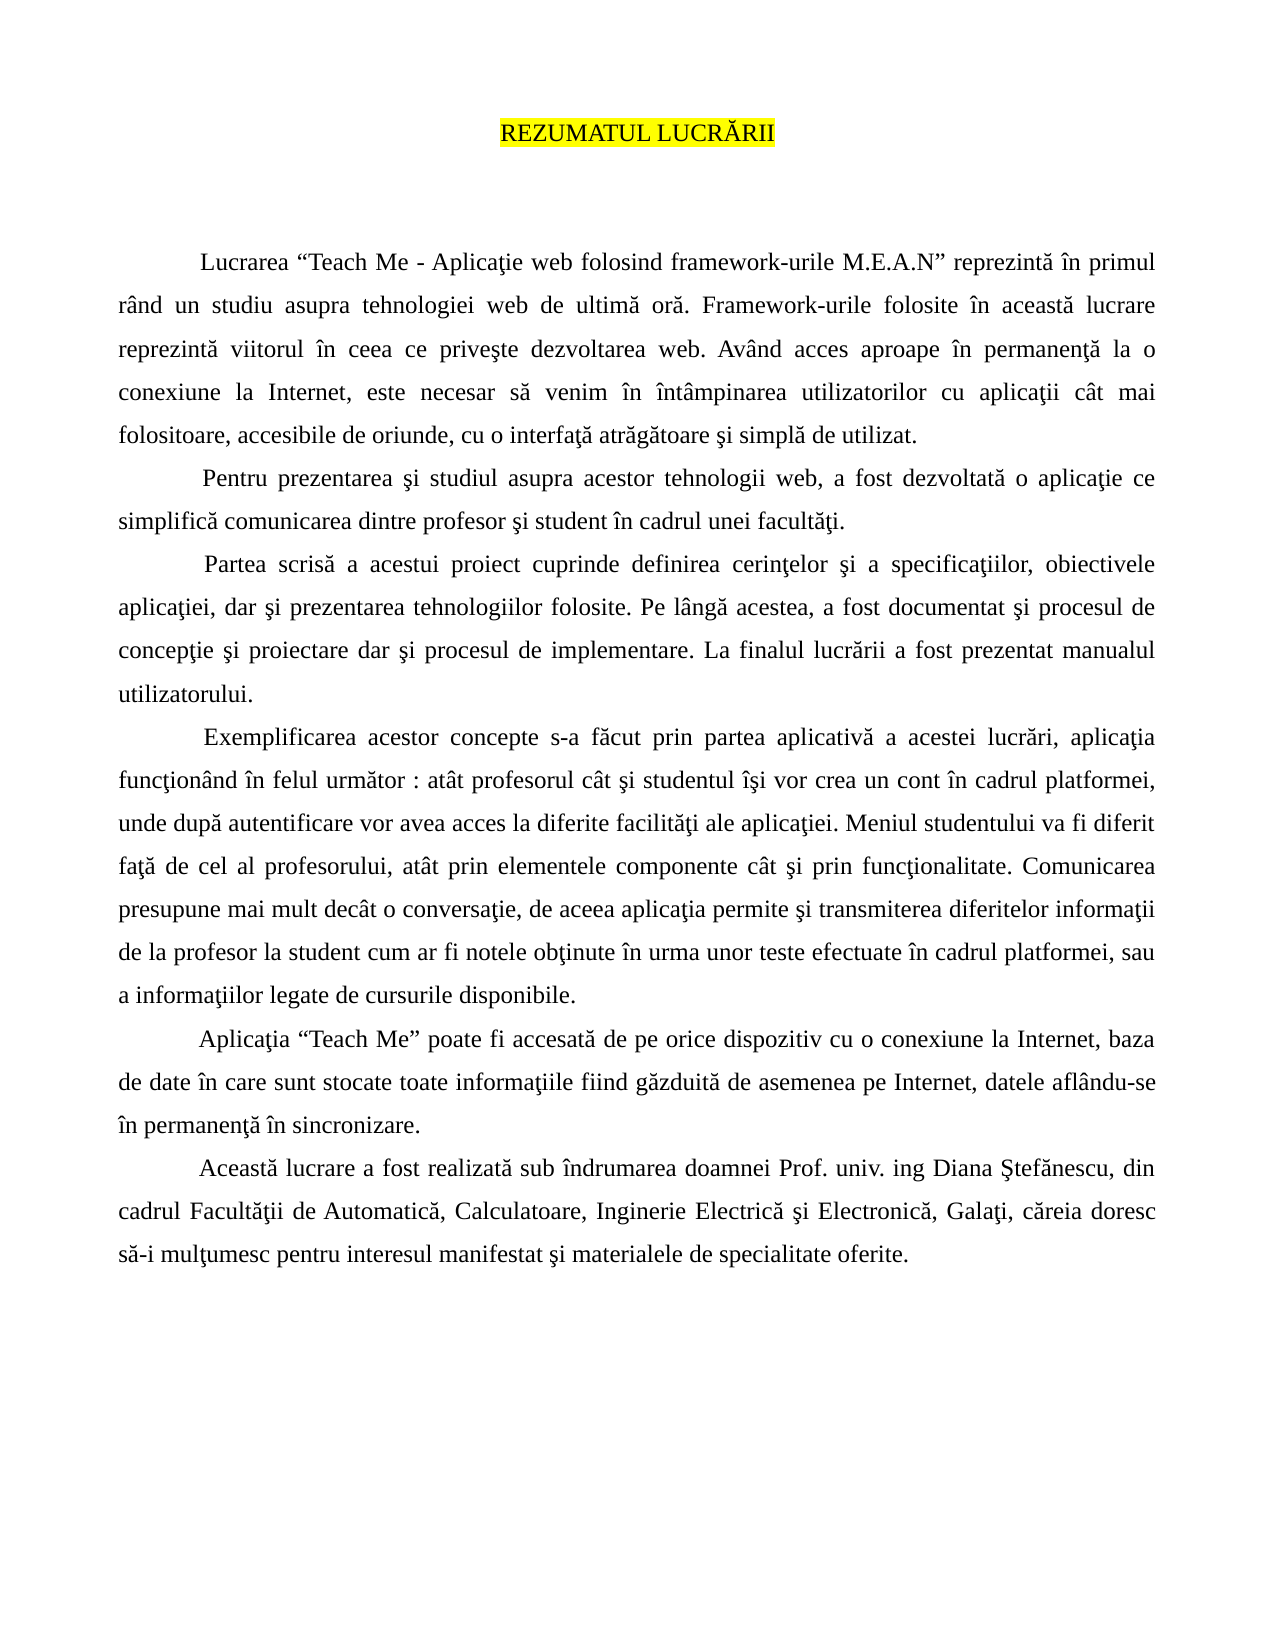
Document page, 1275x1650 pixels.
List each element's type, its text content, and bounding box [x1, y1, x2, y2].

text REZUMATUL LUCRĂRII [118, 118, 1157, 147]
text Pentru prezentarea şi studiul asupra acestor tehnologii web, a fost dezvoltată o aplicaţie ce simplifică comunicarea dintre profesor şi student în cadrul unei facultăţi. [118, 463, 1157, 535]
text Lucrarea “Teach Me - Aplicaţie web folosind framework-urile M.E.A.N” reprezintă în primul rând un studiu asupra tehnologiei web de ultimă oră. Framework-urile folosite în această lucrare reprezintă viitorul în ceea ce priveşte dezvoltarea web. Având acces aproape în permanenţă la o conexiune la Internet, este necesar să venim în întâmpinarea utilizatorilor cu aplicaţii cât mai folositoare, accesibile de oriunde, cu o interfaţă atrăgătoare şi simplă de utilizat. [118, 247, 1157, 449]
text Această lucrare a fost realizată sub îndrumarea doamnei Prof. univ. ing Diana Ştefănescu, din cadrul Facultăţii de Automatică, Calculatoare, Inginerie Electrică şi Electronică, Galaţi, căreia doresc să-i mulţumesc pentru interesul manifestat şi materialele de specialitate oferite. [118, 1153, 1157, 1268]
text Partea scrisă a acestui proiect cuprinde definirea cerinţelor şi a specificaţiilor, obiectivele aplicaţiei, dar şi prezentarea tehnologiilor folosite. Pe lângă acestea, a fost documentat şi procesul de concepţie şi proiectare dar şi procesul de implementare. La finalul lucrării a fost prezentat manualul utilizatorului. [118, 549, 1157, 707]
text Aplicaţia “Teach Me” poate fi accesată de pe orice dispozitiv cu o conexiune la Internet, baza de date în care sunt stocate toate informaţiile fiind găzduită de asemenea pe Internet, datele aflându-se în permanenţă în sincronizare. [118, 1024, 1157, 1139]
text Exemplificarea acestor concepte s-a făcut prin partea aplicativă a acestei lucrări, aplicaţia funcţionând în felul următor : atât profesorul cât şi studentul îşi vor crea un cont în cadrul platformei, unde după autentificare vor avea acces la diferite facilităţi ale aplicaţiei. Meniul studentului va fi diferit faţă de cel al profesorului, atât prin elementele componente cât şi prin funcţionalitate. Comunicarea presupune mai mult decât o conversaţie, de aceea aplicaţia permite şi transmiterea diferitelor informaţii de la profesor la student cum ar fi notele obţinute în urma unor teste efectuate în cadrul platformei, sau a informaţiilor legate de cursurile disponibile. [118, 722, 1157, 1009]
